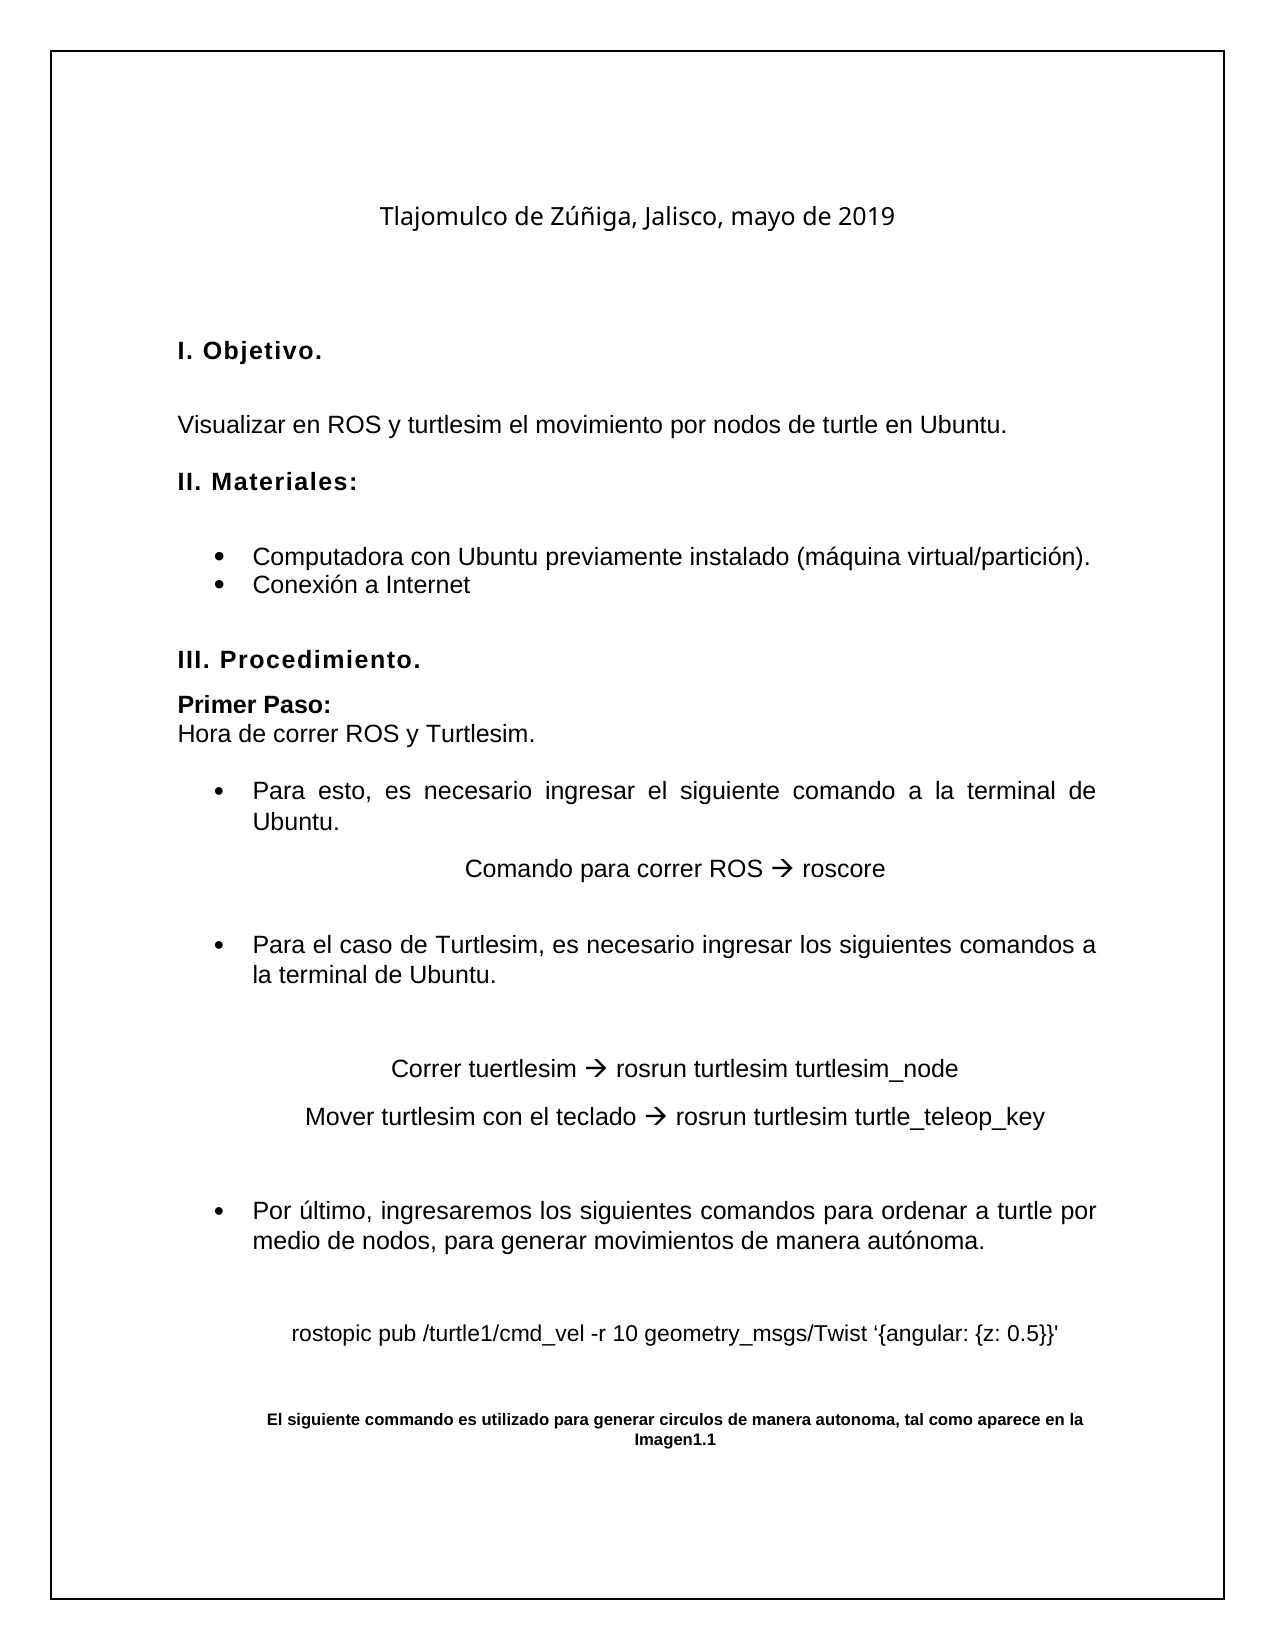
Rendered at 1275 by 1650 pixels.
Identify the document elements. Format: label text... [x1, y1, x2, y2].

list Computadora con Ubuntu previamente instalado (máquina virtual/partición). [215, 541, 1098, 570]
text Visualizar en ROS y turtlesim el movimiento por nodos de turtle en Ubuntu. [177, 410, 1098, 438]
text Primer Paso: [177, 690, 1098, 719]
list Para esto, es necesario ingresar el siguiente comando a la terminal de Ubuntu. [215, 776, 1098, 835]
text Hora de correr ROS y Turtlesim. [177, 719, 1098, 747]
list Mover turtlesim con el teclado  rosrun turtlesim turtle_teleop_key [252, 1101, 1098, 1130]
text I. Objetivo. [177, 336, 1098, 364]
list Para el caso de Turtlesim, es necesario ingresar los siguientes comandos a la terminal de Ubuntu. [215, 930, 1098, 989]
list Por último, ingresaremos los siguientes comandos para ordenar a turtle por medio de nodos, para generar movimientos de manera autónoma. [215, 1196, 1098, 1255]
text III. Procedimiento. [177, 644, 1098, 673]
text Tlajomulco de Zúñiga, Jalisco, mayo de 2019 [177, 199, 1098, 233]
list Comando para correr ROS  roscore [252, 854, 1098, 883]
list Conexión a Internet [215, 570, 1098, 599]
list Correr tuertlesim  rosrun turtlesim turtlesim_node [252, 1054, 1098, 1083]
text II. Materiales: [177, 467, 1098, 496]
list rostopic pub /turtle1/cmd_vel -r 10 geometry_msgs/Twist ‘{angular: {z: 0.5}}' [252, 1320, 1098, 1347]
list El siguiente commando es utilizado para generar circulos de manera autonoma, tal como aparece en la Imagen1.1 [252, 1409, 1098, 1449]
